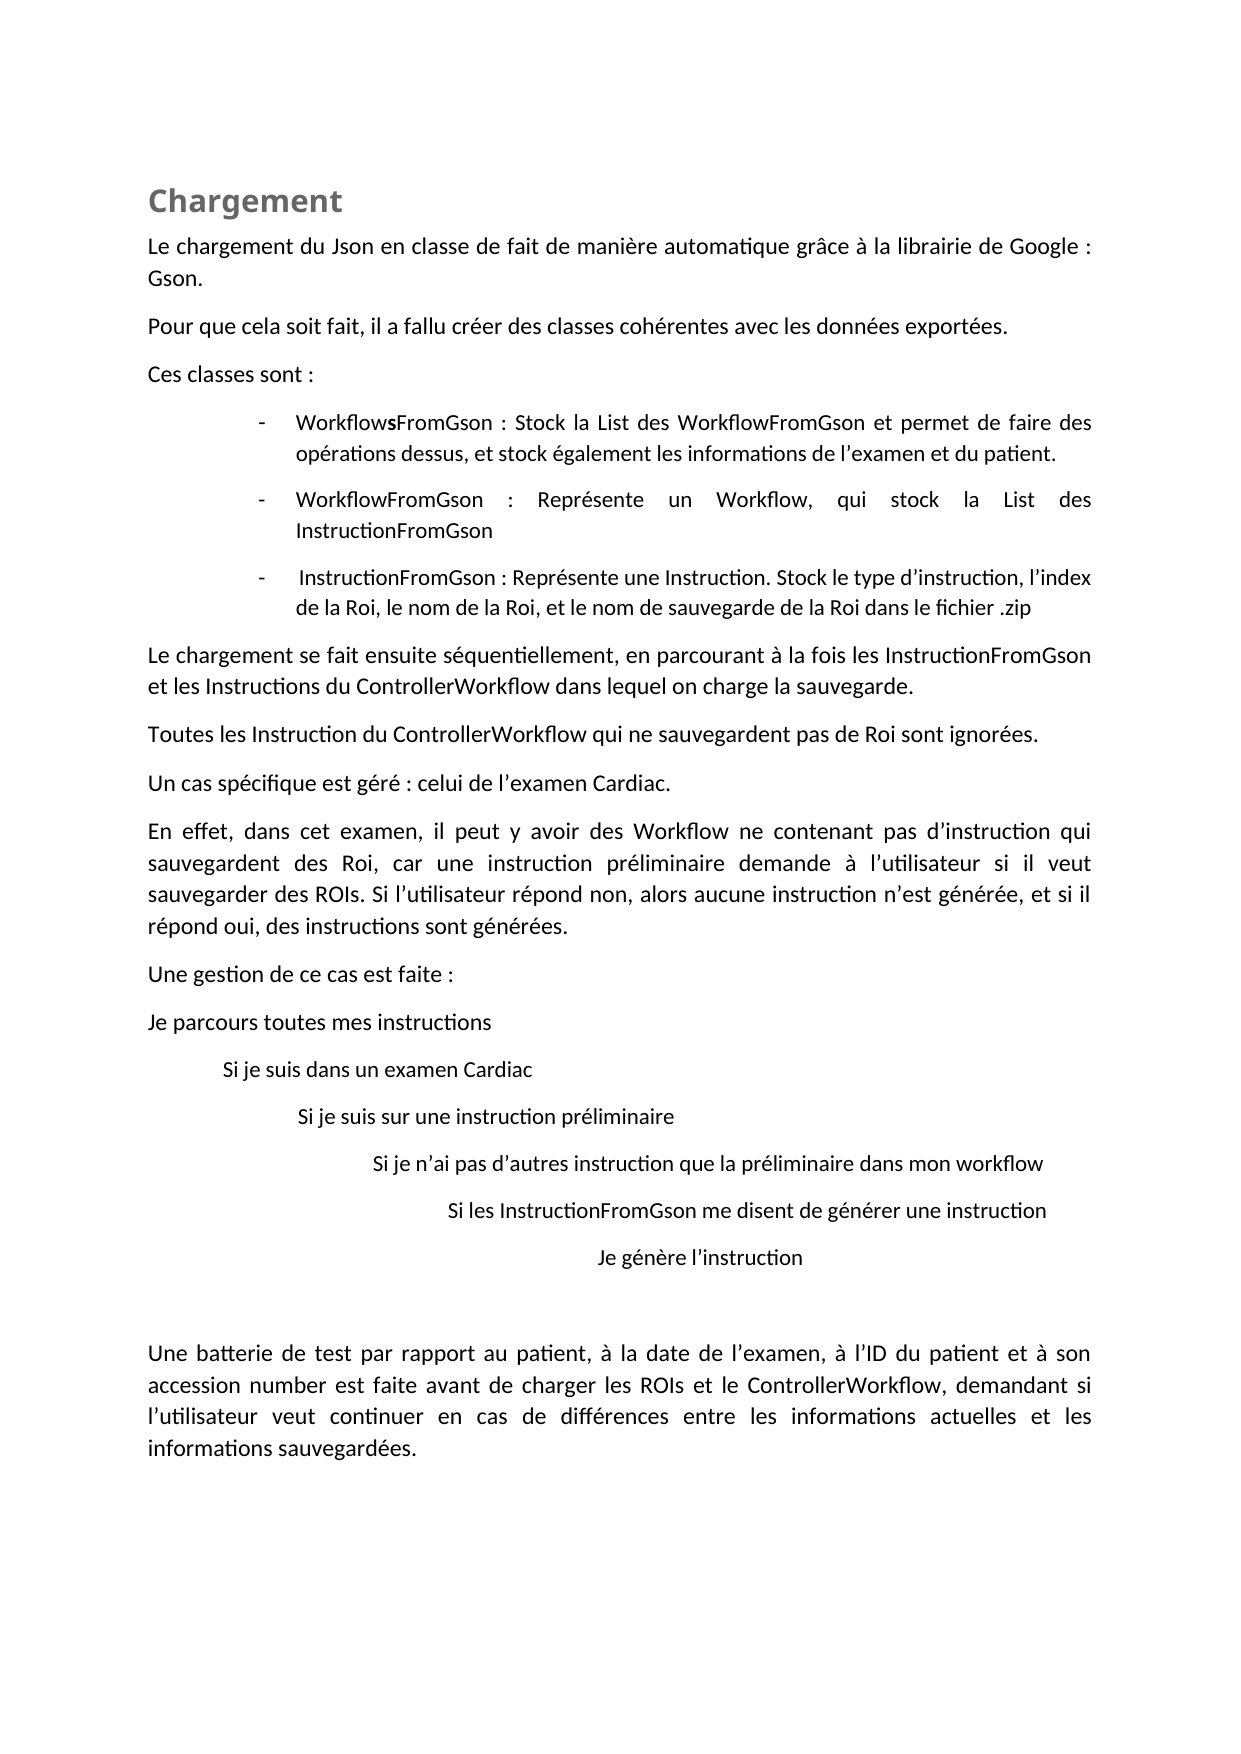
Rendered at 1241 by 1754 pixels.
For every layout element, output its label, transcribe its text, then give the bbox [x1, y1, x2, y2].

text Une gestion de ce cas est faite : [148, 959, 1093, 988]
text Le chargement se fait ensuite séquentiellement, en parcourant à la fois les InstructionFromGson et les Instructions du ControllerWorkflow dans lequel on charge la sauvegarde. [148, 640, 1093, 701]
text - WorkflowFromGson : Représente un Workflow, qui stock la List des InstructionFromGson [258, 486, 1093, 544]
text - InstructionFromGson : Représente une Instruction. Stock le type d’instruction, l’index de la Roi, le nom de la Roi, et le nom de sauvegarde de la Roi dans le fichier .zip [258, 563, 1093, 621]
text Si je suis sur une instruction préliminaire [223, 1102, 1093, 1130]
text - WorkflowsFromGson : Stock la List des WorkflowFromGson et permet de faire des opérations dessus, et stock également les informations de l’examen et du patient. [258, 407, 1093, 467]
text Je parcours toutes mes instructions [148, 1007, 1093, 1036]
text Une batterie de test par rapport au patient, à la date de l’examen, à l’ID du patient et à son accession number est faite avant de charger les ROIs et le ControllerWorkflow, demandant si l’utilisateur veut continuer en cas de différences entre les informations actuelles et les informations sauvegardées. [148, 1338, 1093, 1462]
text Le chargement du Json en classe de fait de manière automatique grâce à la librairie de Google : Gson. [148, 231, 1093, 292]
text Si je suis dans un examen Cardiac [148, 1055, 1093, 1083]
text En effet, dans cet examen, il peut y avoir des Workflow ne contenant pas d’instruction qui sauvegardent des Roi, car une instruction préliminaire demande à l’utilisateur si il veut sauvegarder des ROIs. Si l’utilisateur répond non, alors aucune instruction n’est générée, et si il répond oui, des instructions sont générées. [148, 816, 1093, 940]
text Je génère l’instruction [148, 1243, 1093, 1271]
text Si les InstructionFromGson me disent de générer une instruction [373, 1196, 1093, 1224]
text Ces classes sont : [148, 359, 1093, 388]
text Toutes les Instruction du ControllerWorkflow qui ne sauvegardent pas de Roi sont ignorées. [148, 719, 1093, 749]
text Si je n’ai pas d’autres instruction que la préliminaire dans mon workflow [298, 1149, 1093, 1177]
text Pour que cela soit fait, il a fallu créer des classes cohérentes avec les données exportées. [148, 311, 1093, 340]
subtitle Chargement [148, 179, 1093, 221]
text Un cas spécifique est géré : celui de l’examen Cardiac. [148, 768, 1093, 797]
